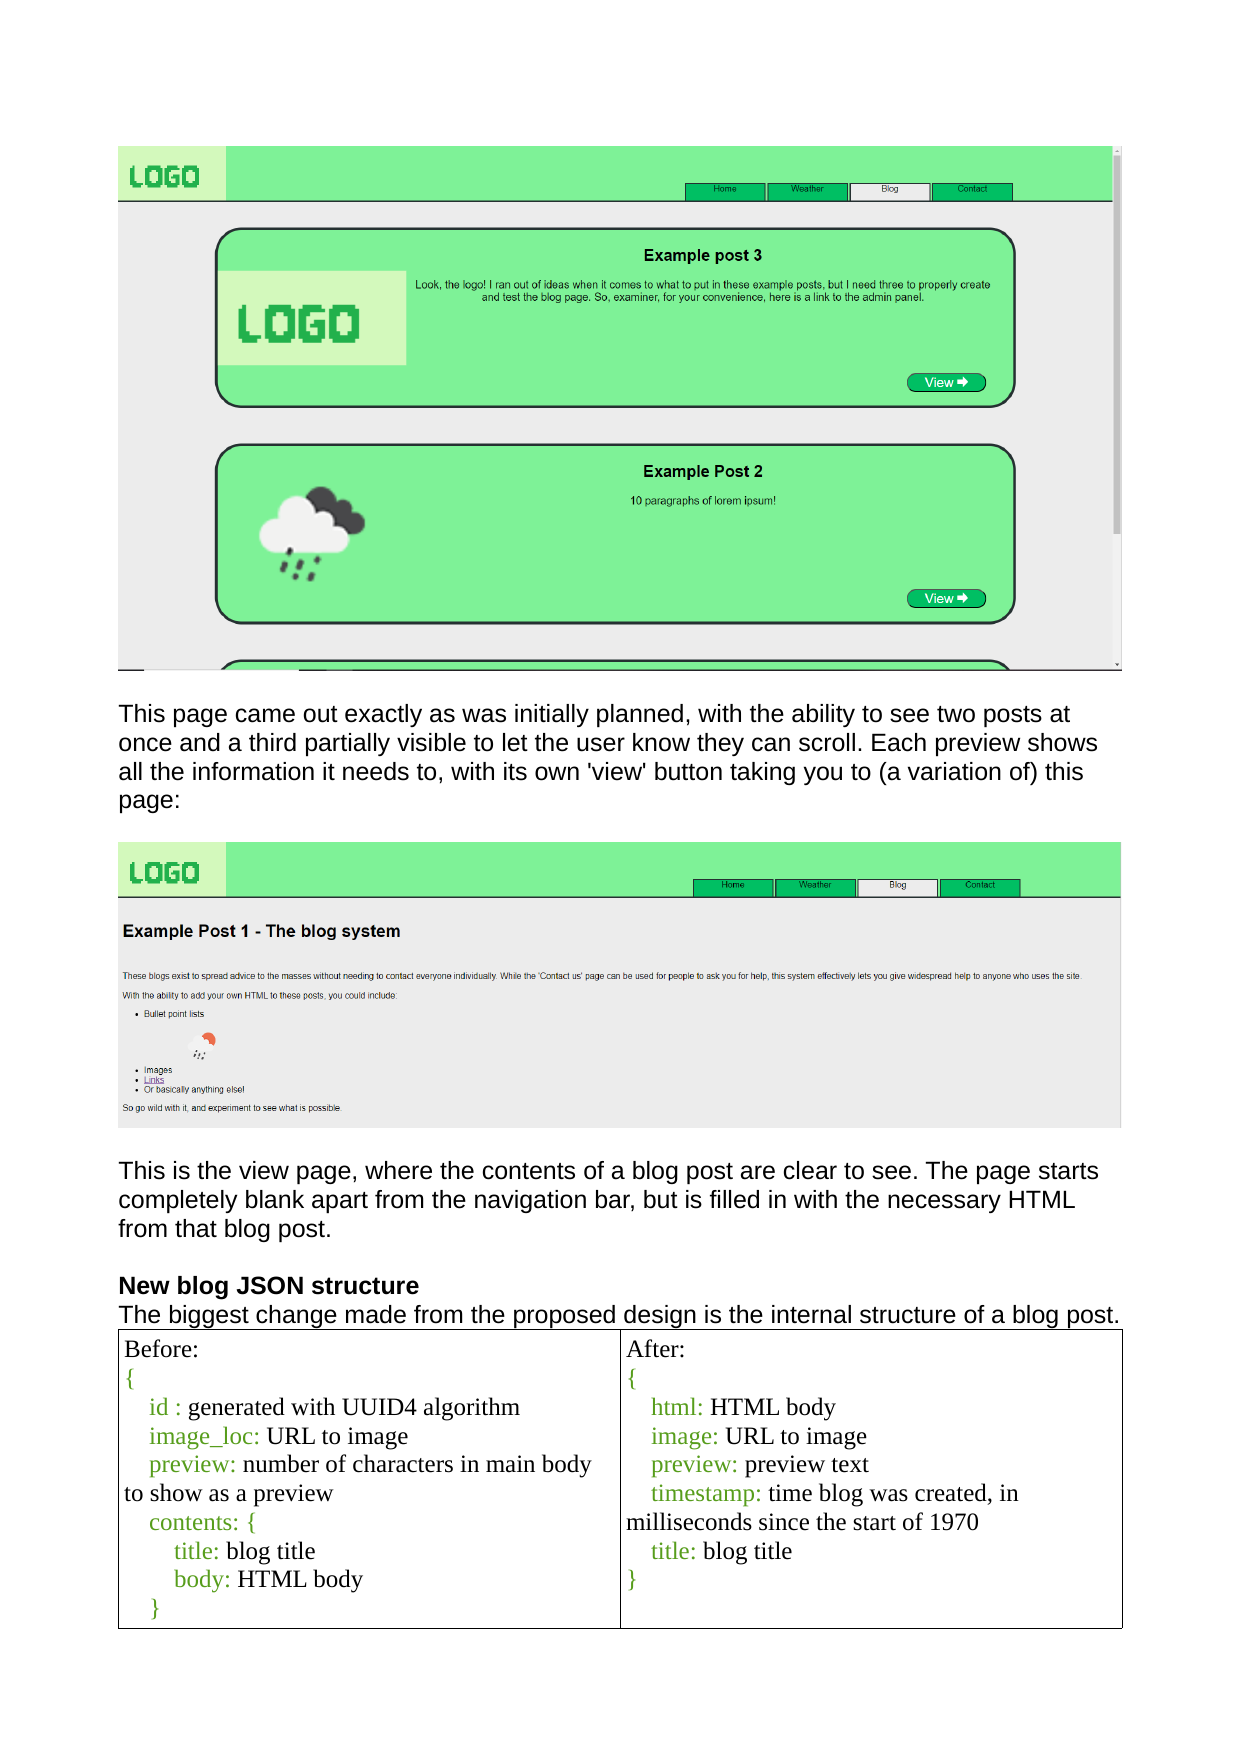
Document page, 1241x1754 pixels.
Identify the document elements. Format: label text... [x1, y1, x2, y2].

picture [118, 842, 1122, 1128]
text This page came out exactly as was initially planned, with the ability to see two posts at once and a third partially visible to let the user know they can scroll. Each preview shows all the information it needs to, with its own 'view' button taking you to (a variation of) this page: [118, 699, 1122, 814]
table_header After: { html: HTML body image: URL to image preview: preview text timestamp: time blog was created, in milliseconds since the start of 1970 title: blog title } [621, 1330, 1122, 1628]
picture [118, 146, 1122, 671]
text The biggest change made from the proposed design is the internal structure of a blog post. [118, 1300, 1122, 1329]
text New blog JSON structure [118, 1271, 1122, 1300]
text This is the view page, where the contents of a blog post are clear to see. The page starts completely blank apart from the navigation bar, but is filled in with the necessary HTML from that blog post. [118, 1156, 1122, 1242]
table_header Before: { id : generated with UUID4 algorithm image_loc: URL to image preview: number of characters in main body to show as a preview contents: { title: blog title body: HTML body } [119, 1330, 620, 1628]
